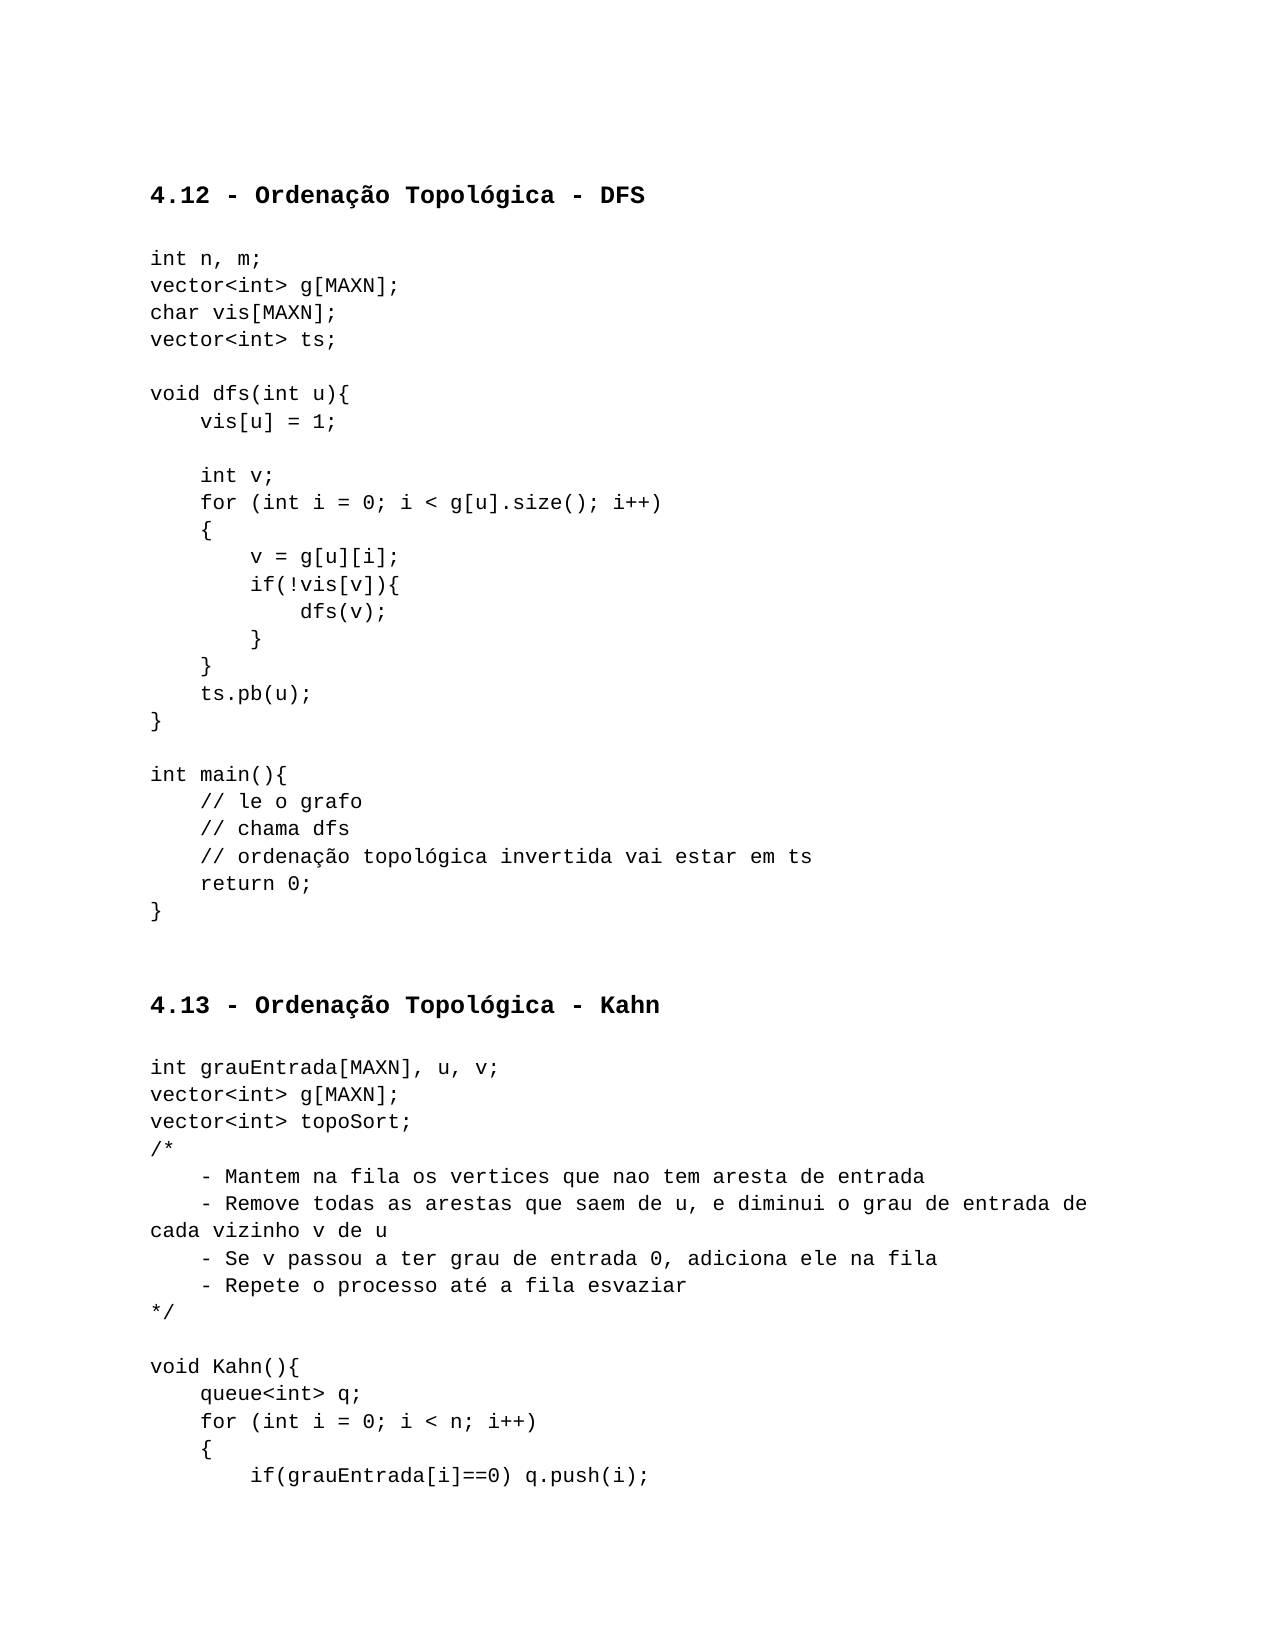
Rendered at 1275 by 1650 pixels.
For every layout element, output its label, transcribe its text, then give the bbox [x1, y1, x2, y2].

text /* [150, 1139, 1125, 1162]
text { [150, 1438, 1125, 1461]
text } [150, 900, 1125, 924]
text */ [150, 1302, 1125, 1326]
text 4.12 - Ordenação Topológica - DFS [150, 182, 1125, 211]
text for (int i = 0; i < g[u].size(); i++) [150, 492, 1125, 516]
text // chama dfs [150, 818, 1125, 842]
text vector<int> topoSort; [150, 1112, 1125, 1135]
text void dfs(int u){ [150, 383, 1125, 407]
text vis[u] = 1; [150, 411, 1125, 434]
text } [150, 628, 1125, 652]
text if(grauEntrada[i]==0) q.push(i); [150, 1465, 1125, 1489]
text void Kahn(){ [150, 1356, 1125, 1380]
text vector<int> ts; [150, 329, 1125, 353]
text } [150, 710, 1125, 733]
text int v; [150, 465, 1125, 489]
text dfs(v); [150, 601, 1125, 624]
text int n, m; [150, 247, 1125, 271]
text // ordenação topológica invertida vai estar em ts [150, 846, 1125, 869]
text int grauEntrada[MAXN], u, v; [150, 1057, 1125, 1081]
text vector<int> g[MAXN]; [150, 1084, 1125, 1108]
text return 0; [150, 873, 1125, 896]
text queue<int> q; [150, 1383, 1125, 1407]
text ts.pb(u); [150, 682, 1125, 706]
text int main(){ [150, 764, 1125, 788]
text 4.13 - Ordenação Topológica - Kahn [150, 992, 1125, 1021]
text char vis[MAXN]; [150, 302, 1125, 326]
text } [150, 655, 1125, 679]
text // le o grafo [150, 791, 1125, 815]
text - Se v passou a ter grau de entrada 0, adiciona ele na fila [150, 1247, 1125, 1271]
text - Repete o processo até a fila esvaziar [150, 1275, 1125, 1298]
text - Remove todas as arestas que saem de u, e diminui o grau de entrada de cada vizinho v de u [150, 1193, 1125, 1244]
text for (int i = 0; i < n; i++) [150, 1411, 1125, 1434]
text v = g[u][i]; [150, 547, 1125, 570]
text if(!vis[v]){ [150, 574, 1125, 597]
text vector<int> g[MAXN]; [150, 275, 1125, 298]
text - Mantem na fila os vertices que nao tem aresta de entrada [150, 1166, 1125, 1189]
text { [150, 519, 1125, 543]
